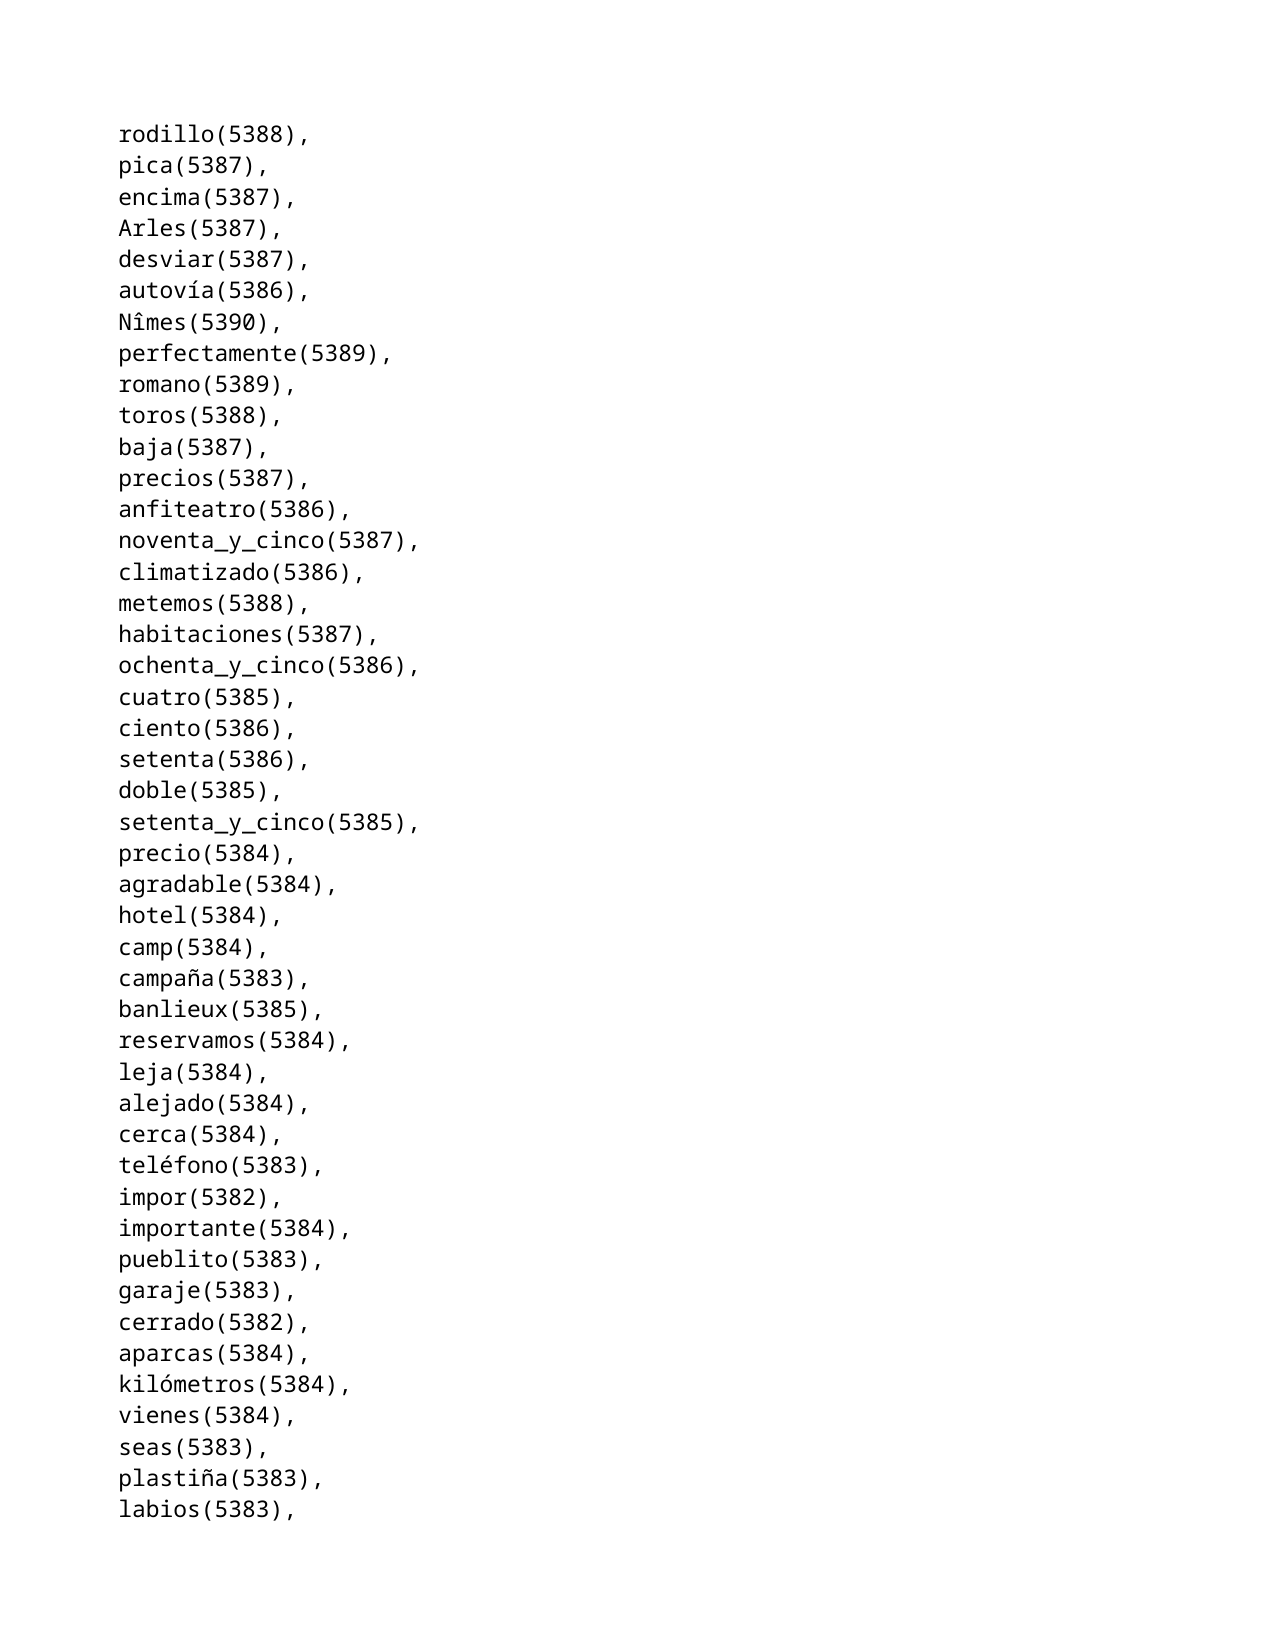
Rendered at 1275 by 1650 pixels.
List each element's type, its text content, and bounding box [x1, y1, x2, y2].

text climatizado(5386), [118, 556, 1157, 587]
text ochenta_y_cinco(5386), [118, 649, 1157, 681]
text romano(5389), [118, 368, 1157, 399]
text labios(5383), [118, 1493, 1157, 1524]
text garaje(5383), [118, 1274, 1157, 1306]
text impor(5382), [118, 1181, 1157, 1212]
text anfiteatro(5386), [118, 493, 1157, 524]
text seas(5383), [118, 1431, 1157, 1462]
text metemos(5388), [118, 587, 1157, 618]
text rodillo(5388), [118, 118, 1157, 149]
text aparcas(5384), [118, 1337, 1157, 1368]
text toros(5388), [118, 399, 1157, 431]
text cerca(5384), [118, 1118, 1157, 1149]
text doble(5385), [118, 774, 1157, 806]
text precios(5387), [118, 462, 1157, 493]
text camp(5384), [118, 931, 1157, 962]
text campaña(5383), [118, 962, 1157, 993]
text setenta_y_cinco(5385), [118, 806, 1157, 837]
text cuatro(5385), [118, 681, 1157, 712]
text habitaciones(5387), [118, 618, 1157, 649]
text pueblito(5383), [118, 1243, 1157, 1274]
text reservamos(5384), [118, 1024, 1157, 1056]
text pica(5387), [118, 149, 1157, 181]
text noventa_y_cinco(5387), [118, 524, 1157, 556]
text alejado(5384), [118, 1087, 1157, 1118]
text autovía(5386), [118, 274, 1157, 306]
text perfectamente(5389), [118, 337, 1157, 368]
text agradable(5384), [118, 868, 1157, 899]
text desviar(5387), [118, 243, 1157, 274]
text Nîmes(5390), [118, 306, 1157, 337]
text banlieux(5385), [118, 993, 1157, 1024]
text importante(5384), [118, 1212, 1157, 1243]
text plastiña(5383), [118, 1462, 1157, 1493]
text precio(5384), [118, 837, 1157, 868]
text cerrado(5382), [118, 1306, 1157, 1337]
text Arles(5387), [118, 212, 1157, 243]
text ciento(5386), [118, 712, 1157, 743]
text kilómetros(5384), [118, 1368, 1157, 1399]
text teléfono(5383), [118, 1149, 1157, 1181]
text hotel(5384), [118, 899, 1157, 931]
text baja(5387), [118, 431, 1157, 462]
text leja(5384), [118, 1056, 1157, 1087]
text setenta(5386), [118, 743, 1157, 774]
text encima(5387), [118, 181, 1157, 212]
text vienes(5384), [118, 1399, 1157, 1431]
